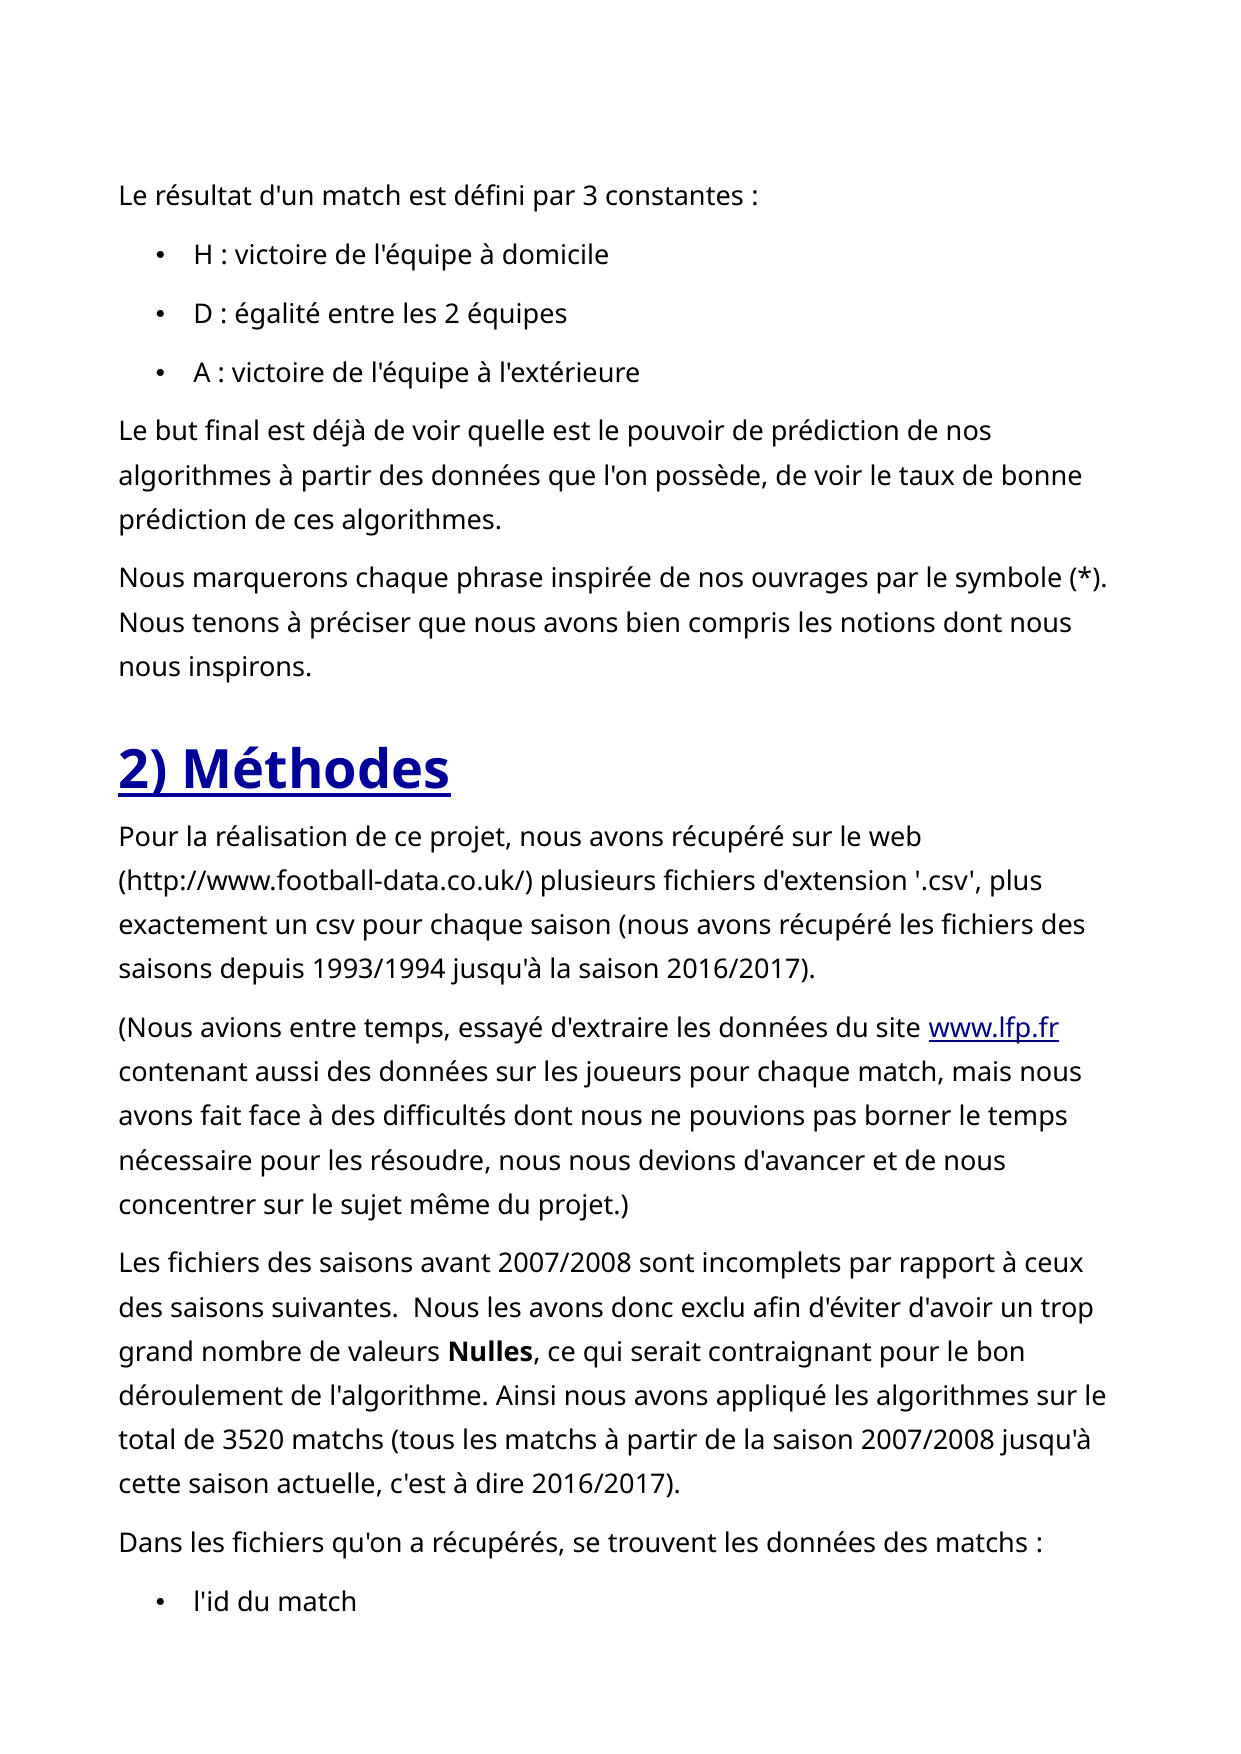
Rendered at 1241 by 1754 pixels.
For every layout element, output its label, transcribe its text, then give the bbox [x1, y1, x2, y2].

text Les fichiers des saisons avant 2007/2008 sont incomplets par rapport à ceux des saisons suivantes. Nous les avons donc exclu afin d'éviter d'avoir un trop grand nombre de valeurs Nulles, ce qui serait contraignant pour le bon déroulement de l'algorithme. Ainsi nous avons appliqué les algorithmes sur le total de 3520 matchs (tous les matchs à partir de la saison 2007/2008 jusqu'à cette saison actuelle, c'est à dire 2016/2017). [118, 1244, 1122, 1502]
text Dans les fichiers qu'on a récupérés, se trouvent les données des matchs : [118, 1523, 1122, 1560]
text Pour la réalisation de ce projet, nous avons récupéré sur le web (http://www.football-data.co.uk/) plusieurs fichiers d'extension '.csv', plus exactement un csv pour chaque saison (nous avons récupéré les fichiers des saisons depuis 1993/1994 jusqu'à la saison 2016/2017). [118, 817, 1122, 987]
list A : victoire de l'équipe à l'extérieure [156, 353, 1122, 390]
list H : victoire de l'équipe à domicile [156, 236, 1122, 272]
list D : égalité entre les 2 équipes [156, 294, 1122, 331]
text Le résultat d'un match est défini par 3 constantes : [118, 177, 1122, 214]
text Nous marquerons chaque phrase inspirée de nos ouvrages par le symbole (*). Nous tenons à préciser que nous avons bien compris les notions dont nous nous inspirons. [118, 559, 1122, 684]
subtitle 2) Méthodes [118, 731, 1122, 805]
list l'id du match [156, 1582, 1122, 1619]
text Le but final est déjà de voir quelle est le pouvoir de prédiction de nos algorithmes à partir des données que l'on possède, de voir le taux de bonne prédiction de ces algorithmes. [118, 412, 1122, 537]
text (Nous avions entre temps, essayé d'extraire les données du site www.lfp.fr contenant aussi des données sur les joueurs pour chaque match, mais nous avons fait face à des difficultés dont nous ne pouvions pas borner le temps nécessaire pour les résoudre, nous nous devions d'avancer et de nous concentrer sur le sujet même du projet.) [118, 1008, 1122, 1222]
